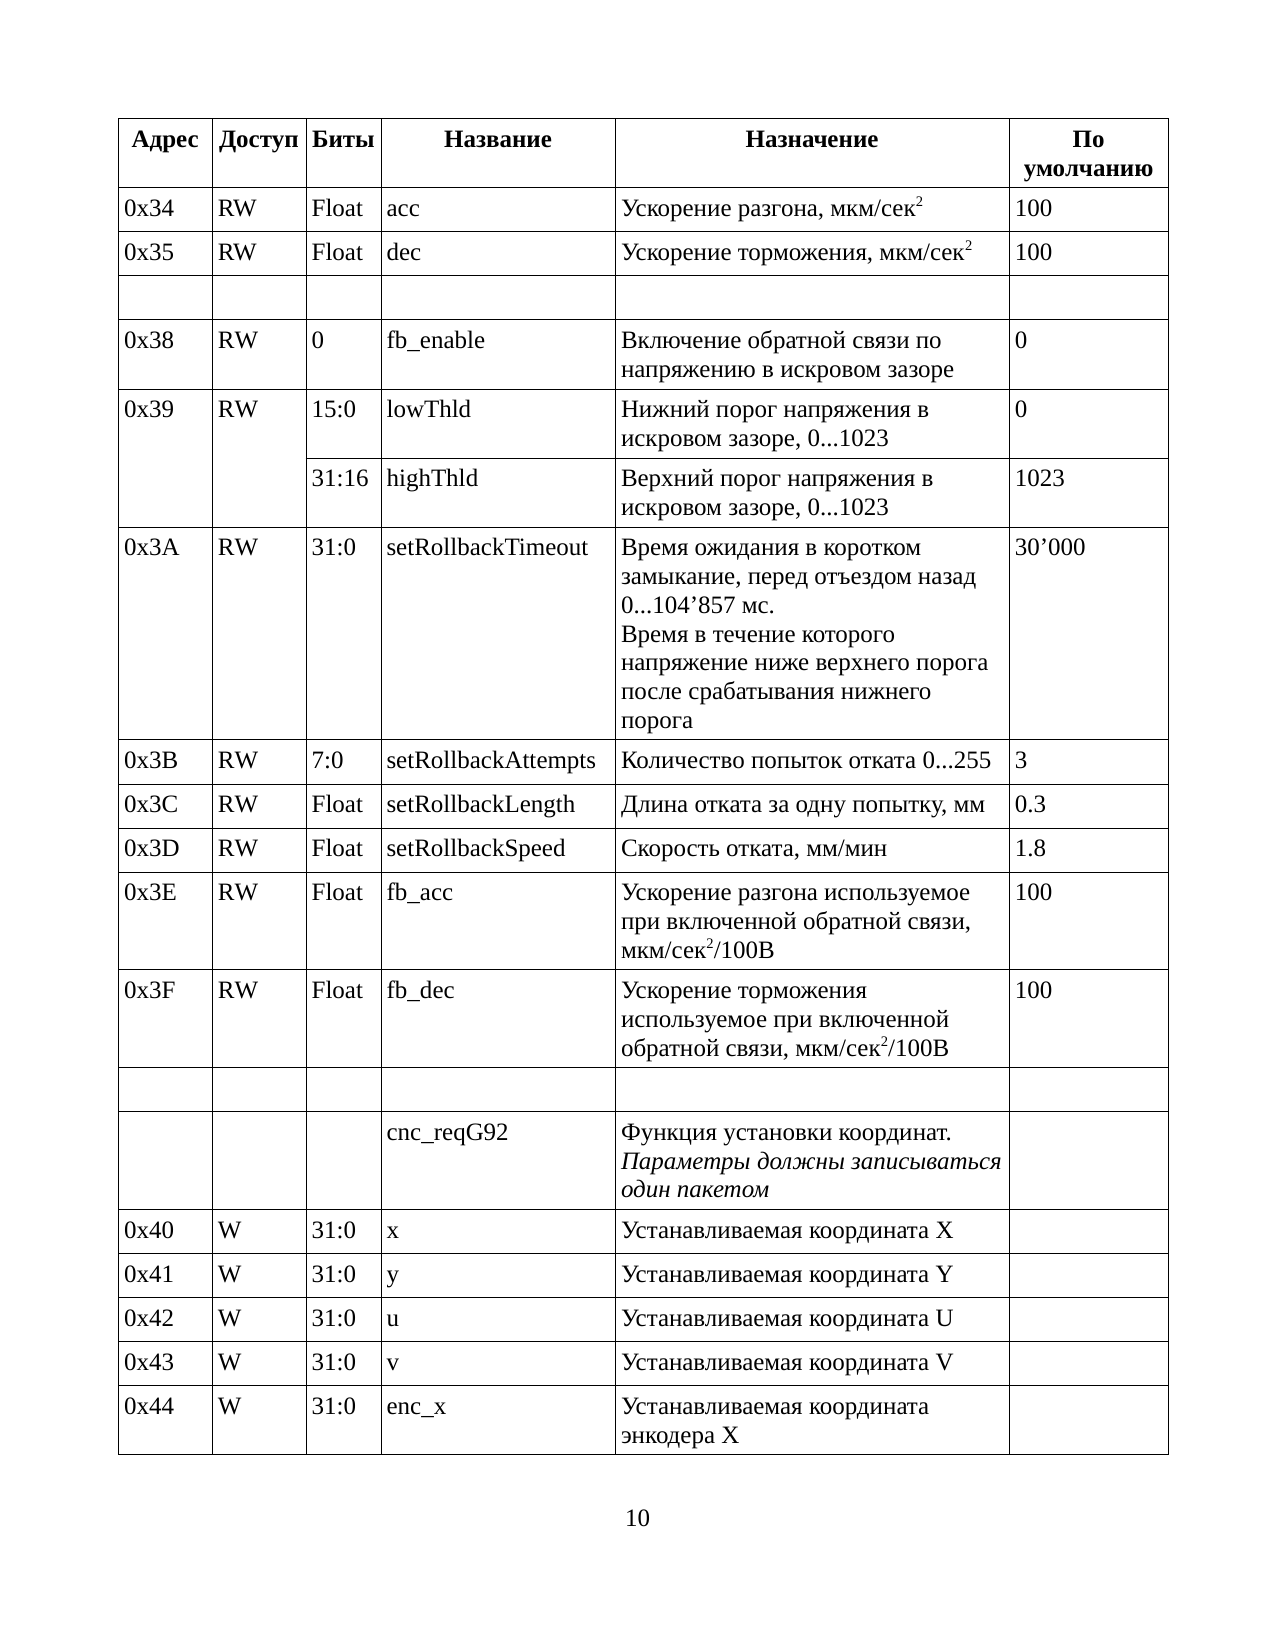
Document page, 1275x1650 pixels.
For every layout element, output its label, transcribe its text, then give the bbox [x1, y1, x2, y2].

table_cell 0x35 [119, 232, 212, 275]
table_cell RW [213, 320, 306, 388]
table_cell Float [307, 188, 381, 231]
table_cell setRollbackTimeout [382, 528, 615, 739]
table_cell 30’000 [1010, 528, 1168, 739]
table_cell [1010, 1386, 1168, 1454]
table_cell 0 [1010, 390, 1168, 457]
table_cell 100 [1010, 188, 1168, 231]
table_cell [119, 276, 212, 319]
table_cell x [382, 1210, 615, 1253]
table_cell 0x34 [119, 188, 212, 231]
table_cell 0x3E [119, 873, 212, 969]
table_cell RW [213, 829, 306, 872]
table_cell 31:0 [307, 1298, 381, 1341]
table_cell Длина отката за одну попытку, мм [616, 785, 1009, 827]
table_cell 0.3 [1010, 785, 1168, 827]
table_cell RW [213, 232, 306, 275]
table_cell 0x3F [119, 970, 212, 1067]
table_cell [1010, 1112, 1168, 1209]
table_cell 0x40 [119, 1210, 212, 1253]
table_cell 0x3C [119, 785, 212, 827]
table_header Адрес [119, 119, 212, 187]
table_cell 31:0 [307, 1386, 381, 1454]
table_cell [307, 1112, 381, 1209]
table_cell [1010, 1210, 1168, 1253]
table_cell Ускорение разгона используемое при включенной обратной связи, мкм/сек2/100В [616, 873, 1009, 969]
table_cell fb_dec [382, 970, 615, 1067]
table_cell 0x39 [119, 390, 212, 527]
table_cell 0 [1010, 320, 1168, 388]
table_cell [307, 276, 381, 319]
table_cell W [213, 1210, 306, 1253]
table_cell Устанавливаемая координата Y [616, 1254, 1009, 1297]
table_cell W [213, 1254, 306, 1297]
table_cell Включение обратной связи по напряжению в искровом зазоре [616, 320, 1009, 388]
table_cell [213, 1112, 306, 1209]
table_cell fb_enable [382, 320, 615, 388]
table_cell Ускорение торможения используемое при включенной обратной связи, мкм/сек2/100В [616, 970, 1009, 1067]
table_cell Верхний порог напряжения в искровом зазоре, 0...1023 [616, 459, 1009, 527]
table_header Название [382, 119, 615, 187]
table_cell [616, 276, 1009, 319]
table_cell RW [213, 970, 306, 1067]
table_cell RW [213, 740, 306, 783]
table_cell setRollbackAttempts [382, 740, 615, 783]
table_cell Скорость отката, мм/мин [616, 829, 1009, 872]
table_cell Float [307, 829, 381, 872]
table_cell lowThld [382, 390, 615, 457]
table_cell 31:0 [307, 528, 381, 739]
table_cell 3 [1010, 740, 1168, 783]
table_cell Float [307, 873, 381, 969]
table_cell 0x44 [119, 1386, 212, 1454]
table_header Доступ [213, 119, 306, 187]
table_header Назначение [616, 119, 1009, 187]
table_cell [213, 1068, 306, 1111]
table_cell RW [213, 188, 306, 231]
table_cell Устанавливаемая координата V [616, 1342, 1009, 1385]
table_cell acc [382, 188, 615, 231]
table_cell 31:0 [307, 1342, 381, 1385]
table_cell Float [307, 232, 381, 275]
table_cell 31:0 [307, 1254, 381, 1297]
table_cell [307, 1068, 381, 1111]
table_cell [382, 1068, 615, 1111]
table_cell fb_acc [382, 873, 615, 969]
table_cell cnc_reqG92 [382, 1112, 615, 1209]
table_cell [1010, 276, 1168, 319]
table_cell [119, 1068, 212, 1111]
table_cell y [382, 1254, 615, 1297]
table_cell 15:0 [307, 390, 381, 457]
table_cell RW [213, 390, 306, 527]
table_cell setRollbackSpeed [382, 829, 615, 872]
table_cell 1023 [1010, 459, 1168, 527]
table_cell 0x38 [119, 320, 212, 388]
table_cell [1010, 1068, 1168, 1111]
table_cell setRollbackLength [382, 785, 615, 827]
table_cell [119, 1112, 212, 1209]
table_cell W [213, 1386, 306, 1454]
table_cell 100 [1010, 970, 1168, 1067]
table_cell [213, 276, 306, 319]
table_cell 0 [307, 320, 381, 388]
table_cell dec [382, 232, 615, 275]
table_cell u [382, 1298, 615, 1341]
table_cell enc_x [382, 1386, 615, 1454]
table_cell Float [307, 970, 381, 1067]
table_cell W [213, 1342, 306, 1385]
table_cell Устанавливаемая координата X [616, 1210, 1009, 1253]
table_cell 0x42 [119, 1298, 212, 1341]
table_cell 1.8 [1010, 829, 1168, 872]
table_cell Устанавливаемая координата U [616, 1298, 1009, 1341]
table_cell 0x3A [119, 528, 212, 739]
table_cell 100 [1010, 232, 1168, 275]
table_cell RW [213, 528, 306, 739]
table_cell Функция установки координат. Параметры должны записываться один пакетом [616, 1112, 1009, 1209]
table_cell 0x43 [119, 1342, 212, 1385]
table_header Биты [307, 119, 381, 187]
table_cell Ускорение разгона, мкм/сек2 [616, 188, 1009, 231]
table_cell 0x41 [119, 1254, 212, 1297]
table_cell 100 [1010, 873, 1168, 969]
table_cell RW [213, 785, 306, 827]
table_cell Количество попыток отката 0...255 [616, 740, 1009, 783]
table_cell 31:16 [307, 459, 381, 527]
table_cell [1010, 1342, 1168, 1385]
table_cell 31:0 [307, 1210, 381, 1253]
table_cell 0x3B [119, 740, 212, 783]
table_cell Нижний порог напряжения в искровом зазоре, 0...1023 [616, 390, 1009, 457]
table_header По умолчанию [1010, 119, 1168, 187]
table_cell W [213, 1298, 306, 1341]
table_cell [1010, 1254, 1168, 1297]
table_cell [382, 276, 615, 319]
table_cell v [382, 1342, 615, 1385]
table_cell Ускорение торможения, мкм/сек2 [616, 232, 1009, 275]
table_cell Время ожидания в коротком замыкание, перед отъездом назад 0...104’857 мс. Время в течение которого напряжение ниже верхнего порога после срабатывания нижнего порога [616, 528, 1009, 739]
table_cell Устанавливаемая координата энкодера X [616, 1386, 1009, 1454]
table_cell [616, 1068, 1009, 1111]
table_cell Float [307, 785, 381, 827]
table_cell 0x3D [119, 829, 212, 872]
table_cell highThld [382, 459, 615, 527]
table_cell RW [213, 873, 306, 969]
table_cell [1010, 1298, 1168, 1341]
table_cell 7:0 [307, 740, 381, 783]
